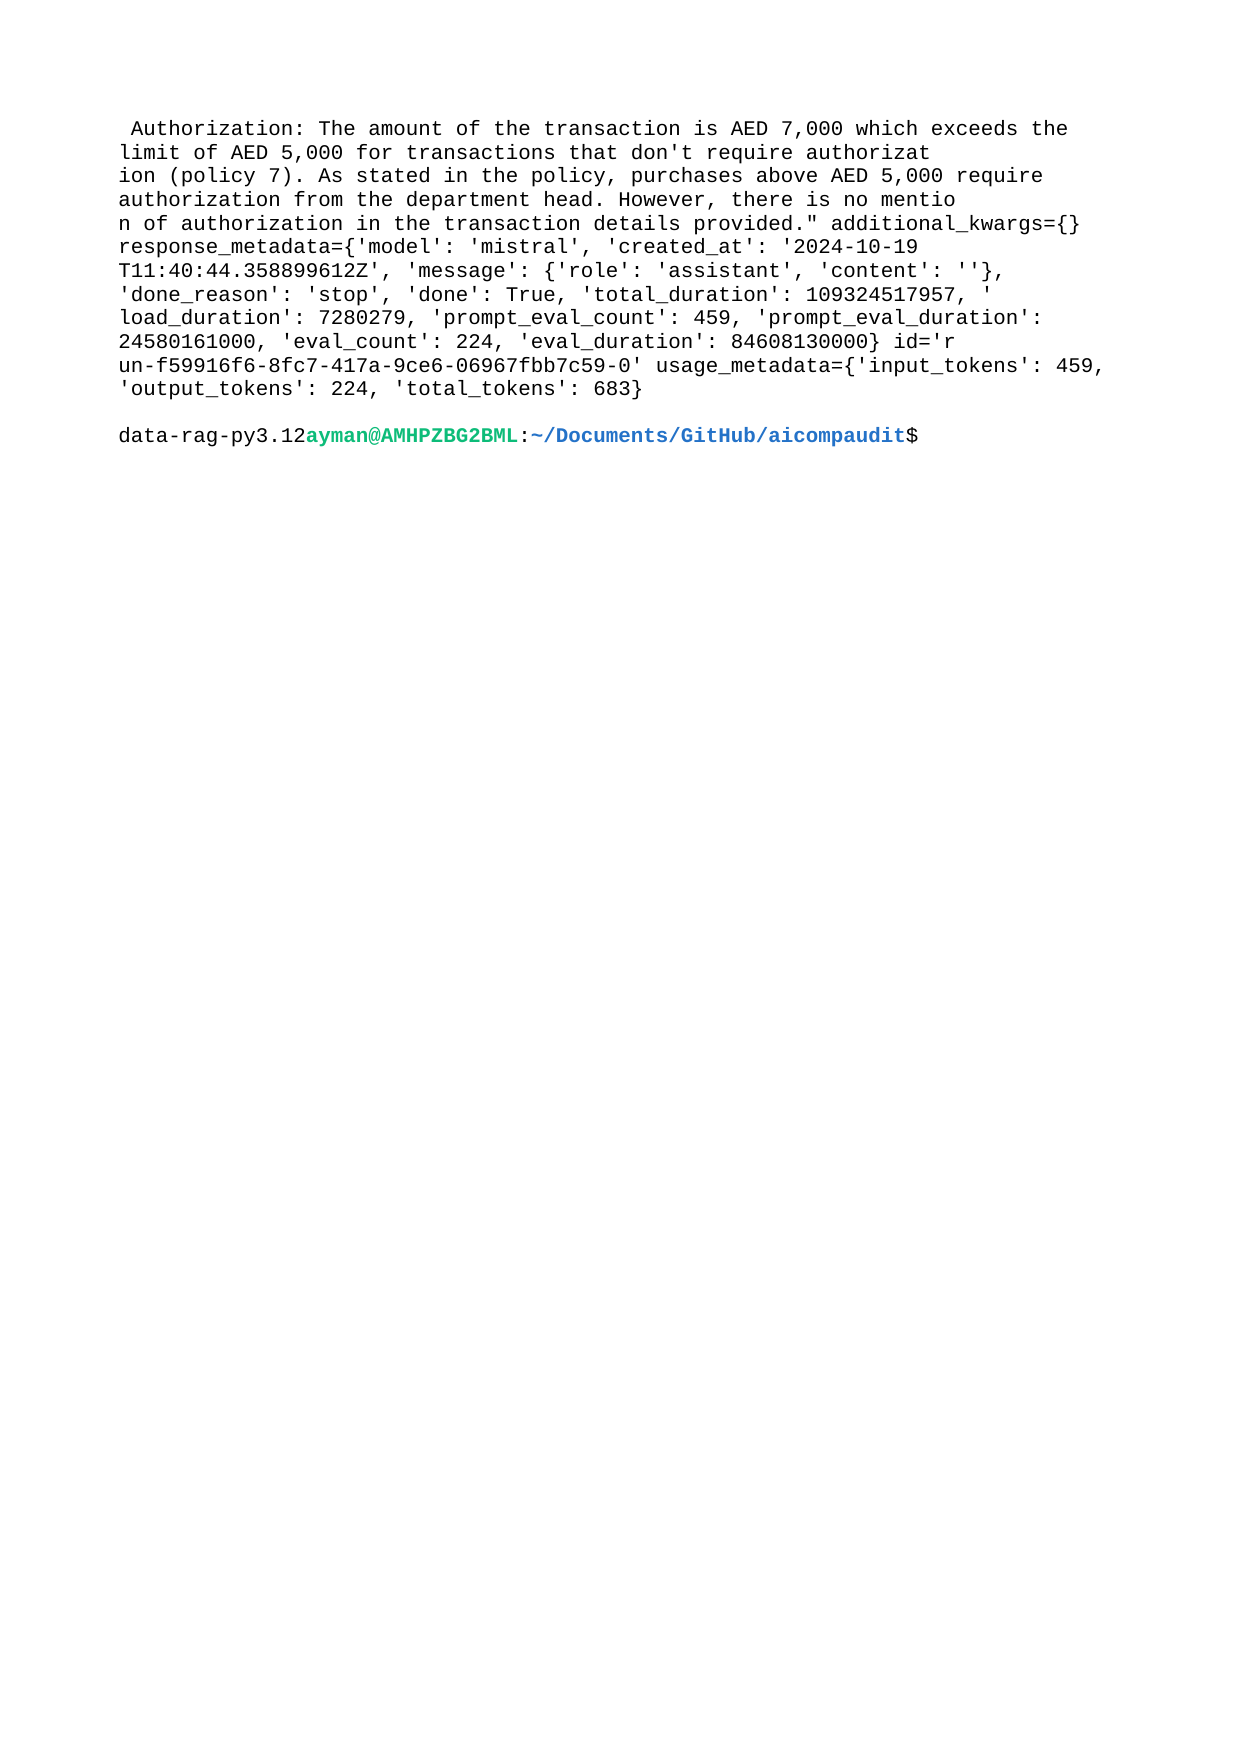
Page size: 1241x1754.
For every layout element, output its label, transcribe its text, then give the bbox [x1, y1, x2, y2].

text load_duration': 7280279, 'prompt_eval_count': 459, 'prompt_eval_duration': 24580161000, 'eval_count': 224, 'eval_duration': 84608130000} id='r [118, 307, 1122, 354]
text ion (policy 7). As stated in the policy, purchases above AED 5,000 require authorization from the department head. However, there is no mentio [118, 165, 1122, 213]
text n of authorization in the transaction details provided." additional_kwargs={} response_metadata={'model': 'mistral', 'created_at': '2024-10-19 [118, 213, 1122, 260]
text data-rag-py3.12ayman@AMHPZBG2BML:~/Documents/GitHub/aicompaudit$ [118, 426, 1122, 449]
text Authorization: The amount of the transaction is AED 7,000 which exceeds the limit of AED 5,000 for transactions that don't require authorizat [118, 118, 1122, 165]
text un-f59916f6-8fc7-417a-9ce6-06967fbb7c59-0' usage_metadata={'input_tokens': 459, 'output_tokens': 224, 'total_tokens': 683} [118, 354, 1122, 402]
text T11:40:44.358899612Z', 'message': {'role': 'assistant', 'content': ''}, 'done_reason': 'stop', 'done': True, 'total_duration': 109324517957, ' [118, 260, 1122, 307]
